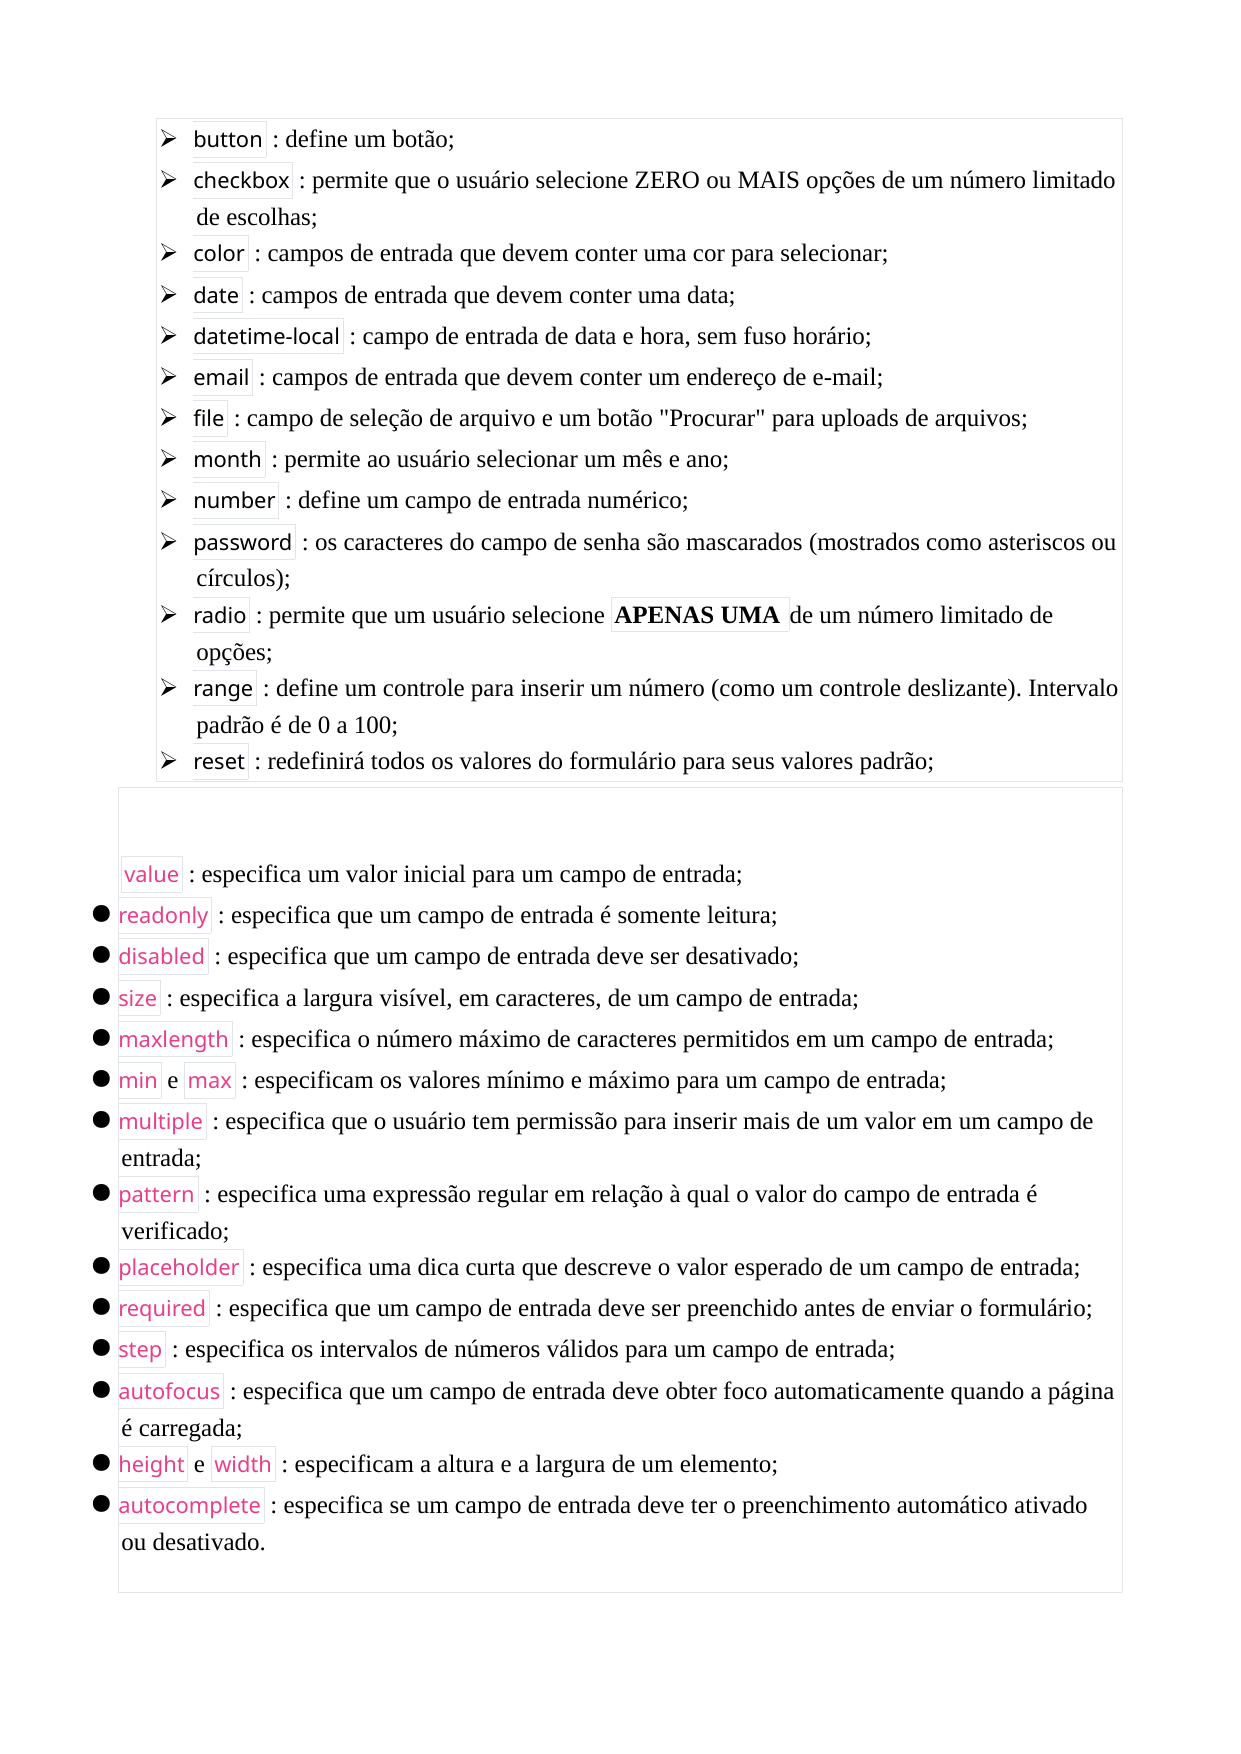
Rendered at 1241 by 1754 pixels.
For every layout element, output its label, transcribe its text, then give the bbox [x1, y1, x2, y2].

list height e width : especificam a altura e a largura de um elemento; [119, 1443, 1122, 1482]
list min e max : especificam os valores mínimo e máximo para um campo de entrada; [119, 1059, 1122, 1098]
list step : especifica os intervalos de números válidos para um campo de entrada; [119, 1328, 1122, 1367]
list password : os caracteres do campo de senha são mascarados (mostrados como asteriscos ou círculos); [157, 520, 1122, 592]
list size : especifica a largura visível, em caracteres, de um campo de entrada; [119, 976, 1122, 1015]
list button : define um botão; [157, 119, 1122, 157]
list required : especifica que um campo de entrada deve ser preenchido antes de enviar o formulário; [119, 1287, 1122, 1326]
list autocomplete : especifica se um campo de entrada deve ter o preenchimento automático ativado ou desativado. [119, 1484, 1122, 1556]
list datetime-local : campo de entrada de data e hora, sem fuso horário; [157, 315, 1122, 353]
list placeholder : especifica uma dica curta que descreve o valor esperado de um campo de entrada; [119, 1246, 1122, 1285]
list radio : permite que um usuário selecione APENAS UMA de um número limitado de opções; [157, 593, 1122, 665]
list range : define um controle para inserir um número (como um controle deslizante). Intervalo padrão é de 0 a 100; [157, 667, 1122, 738]
list month : permite ao usuário selecionar um mês e ano; [157, 438, 1122, 477]
list color : campos de entrada que devem conter uma cor para selecionar; [157, 232, 1122, 271]
list maxlength : especifica o número máximo de caracteres permitidos em um campo de entrada; [119, 1018, 1122, 1056]
list checkbox : permite que o usuário selecione ZERO ou MAIS opções de um número limitado de escolhas; [157, 159, 1122, 231]
list multiple : especifica que o usuário tem permissão para inserir mais de um valor em um campo de entrada; [119, 1100, 1122, 1172]
text value : especifica um valor inicial para um campo de entrada; [119, 853, 1122, 892]
list number : define um campo de entrada numérico; [157, 479, 1122, 518]
list file : campo de seleção de arquivo e um botão "Procurar" para uploads de arquivos; [157, 397, 1122, 436]
list reset : redefinirá todos os valores do formulário para seus valores padrão; [157, 740, 1122, 781]
list pattern : especifica uma expressão regular em relação à qual o valor do campo de entrada é verificado; [119, 1173, 1122, 1245]
list autofocus : especifica que um campo de entrada deve obter foco automaticamente quando a página é carregada; [119, 1369, 1122, 1441]
list readonly : especifica que um campo de entrada é somente leitura; [119, 894, 1122, 933]
list email : campos de entrada que devem conter um endereço de e-mail; [157, 356, 1122, 395]
list date : campos de entrada que devem conter uma data; [157, 273, 1122, 312]
list disabled : especifica que um campo de entrada deve ser desativado; [119, 935, 1122, 974]
